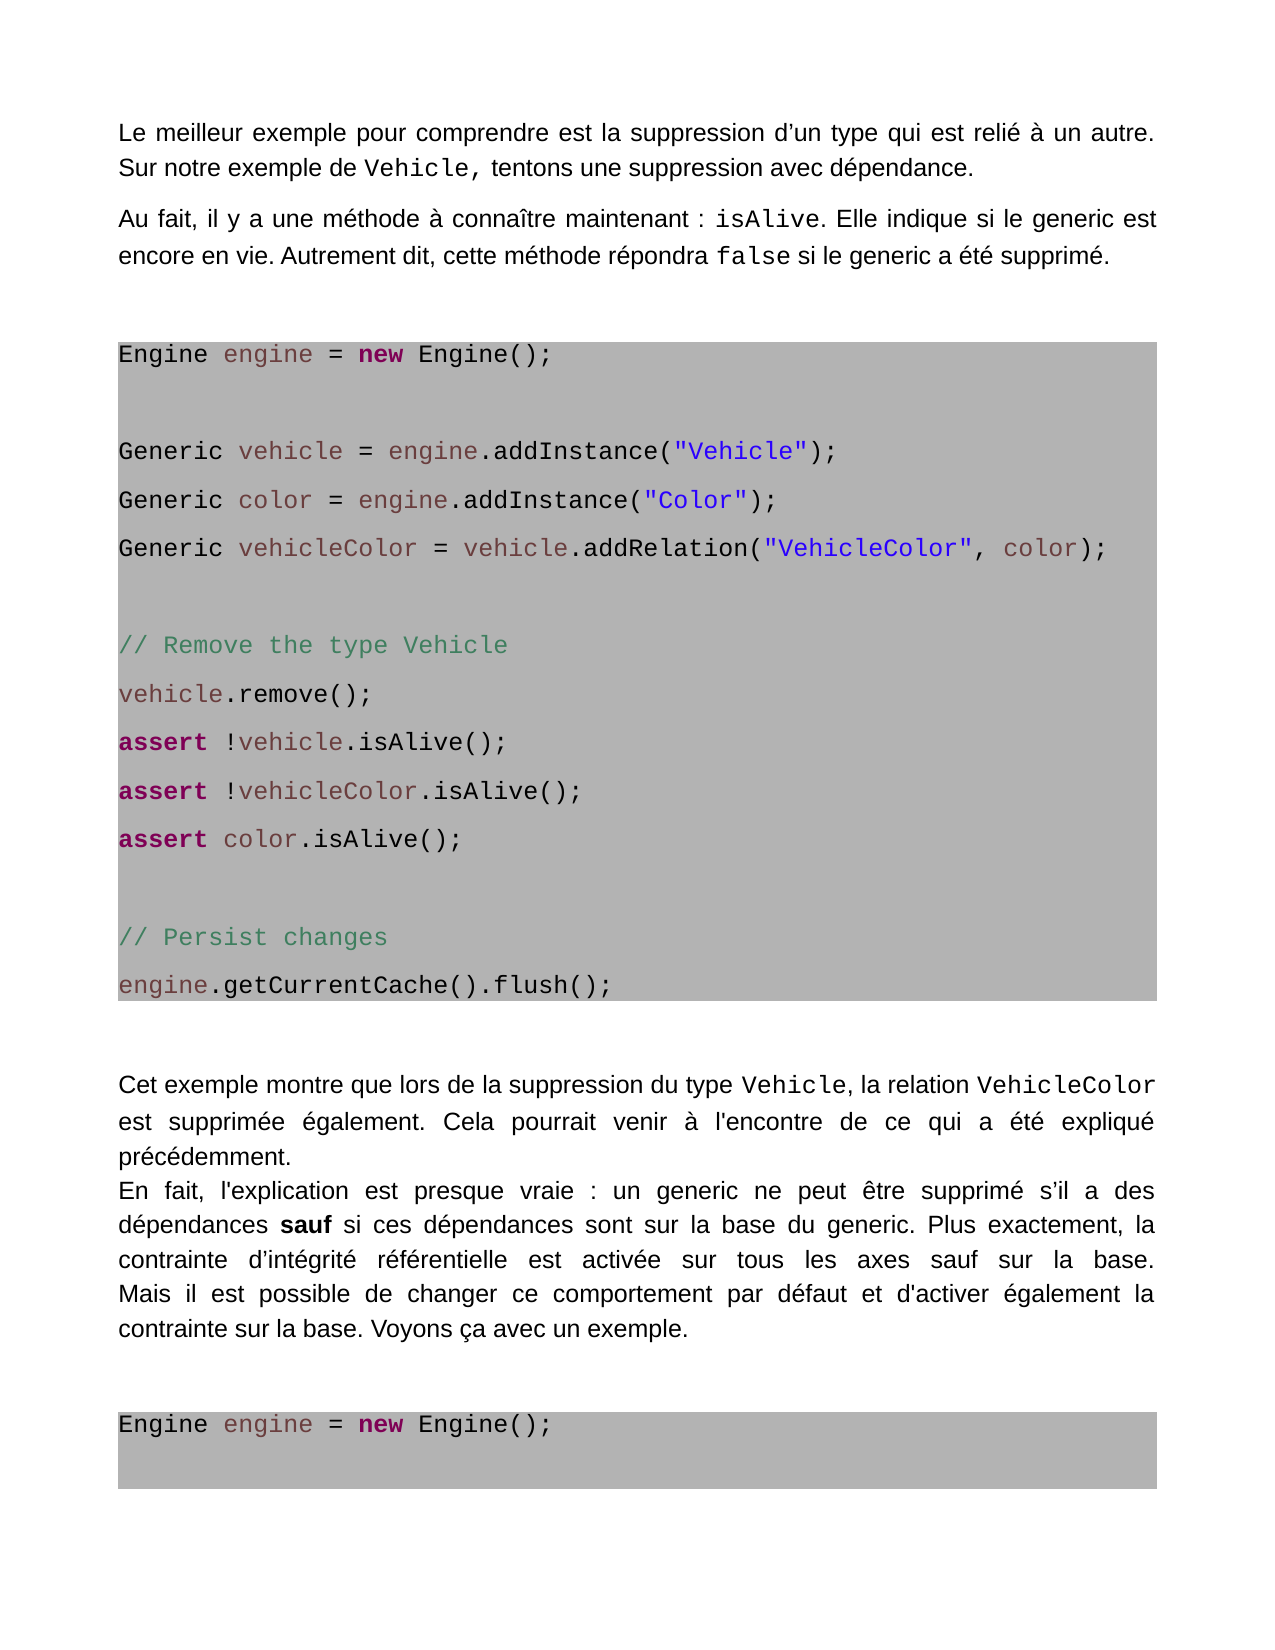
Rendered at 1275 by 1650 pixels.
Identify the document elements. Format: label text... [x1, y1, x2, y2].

text Engine engine = new Engine(); [118, 342, 1157, 370]
text Au fait, il y a une méthode à connaître maintenant : isAlive. Elle indique si le generic est encore en vie. Autrement dit, cette méthode répondra false si le generic a été supprimé. [118, 204, 1157, 272]
text vehicle.remove(); [118, 681, 1157, 710]
text Generic color = engine.addInstance("Color"); [118, 487, 1157, 516]
text Generic vehicle = engine.addInstance("Vehicle"); [118, 439, 1157, 467]
text // Persist changes [118, 924, 1157, 952]
text Generic vehicleColor = vehicle.addRelation("VehicleColor", color); [118, 536, 1157, 564]
text // Remove the type Vehicle [118, 633, 1157, 661]
text Engine engine = new Engine(); [118, 1412, 1157, 1440]
text engine.getCurrentCache().flush(); [118, 973, 1157, 1001]
text Le meilleur exemple pour comprendre est la suppression d’un type qui est relié à un autre. Sur notre exemple de Vehicle, tentons une suppression avec dépendance. [118, 118, 1157, 183]
text assert color.isAlive(); [118, 827, 1157, 855]
text assert !vehicleColor.isAlive(); [118, 778, 1157, 807]
text assert !vehicle.isAlive(); [118, 730, 1157, 758]
text Cet exemple montre que lors de la suppression du type Vehicle, la relation VehicleColor est supprimée également. Cela pourrait venir à l'encontre de ce qui a été expliqué précédemment. En fait, l'explication est presque vraie : un generic ne peut être supprimé s’il a des dépendances sauf si ces dépendances sont sur la base du generic. Plus exactement, la contrainte d’intégrité référentielle est activée sur tous les axes sauf sur la base. Mais il est possible de changer ce comportement par défaut et d'activer également la contrainte sur la base. Voyons ça avec un exemple. [118, 1070, 1157, 1343]
